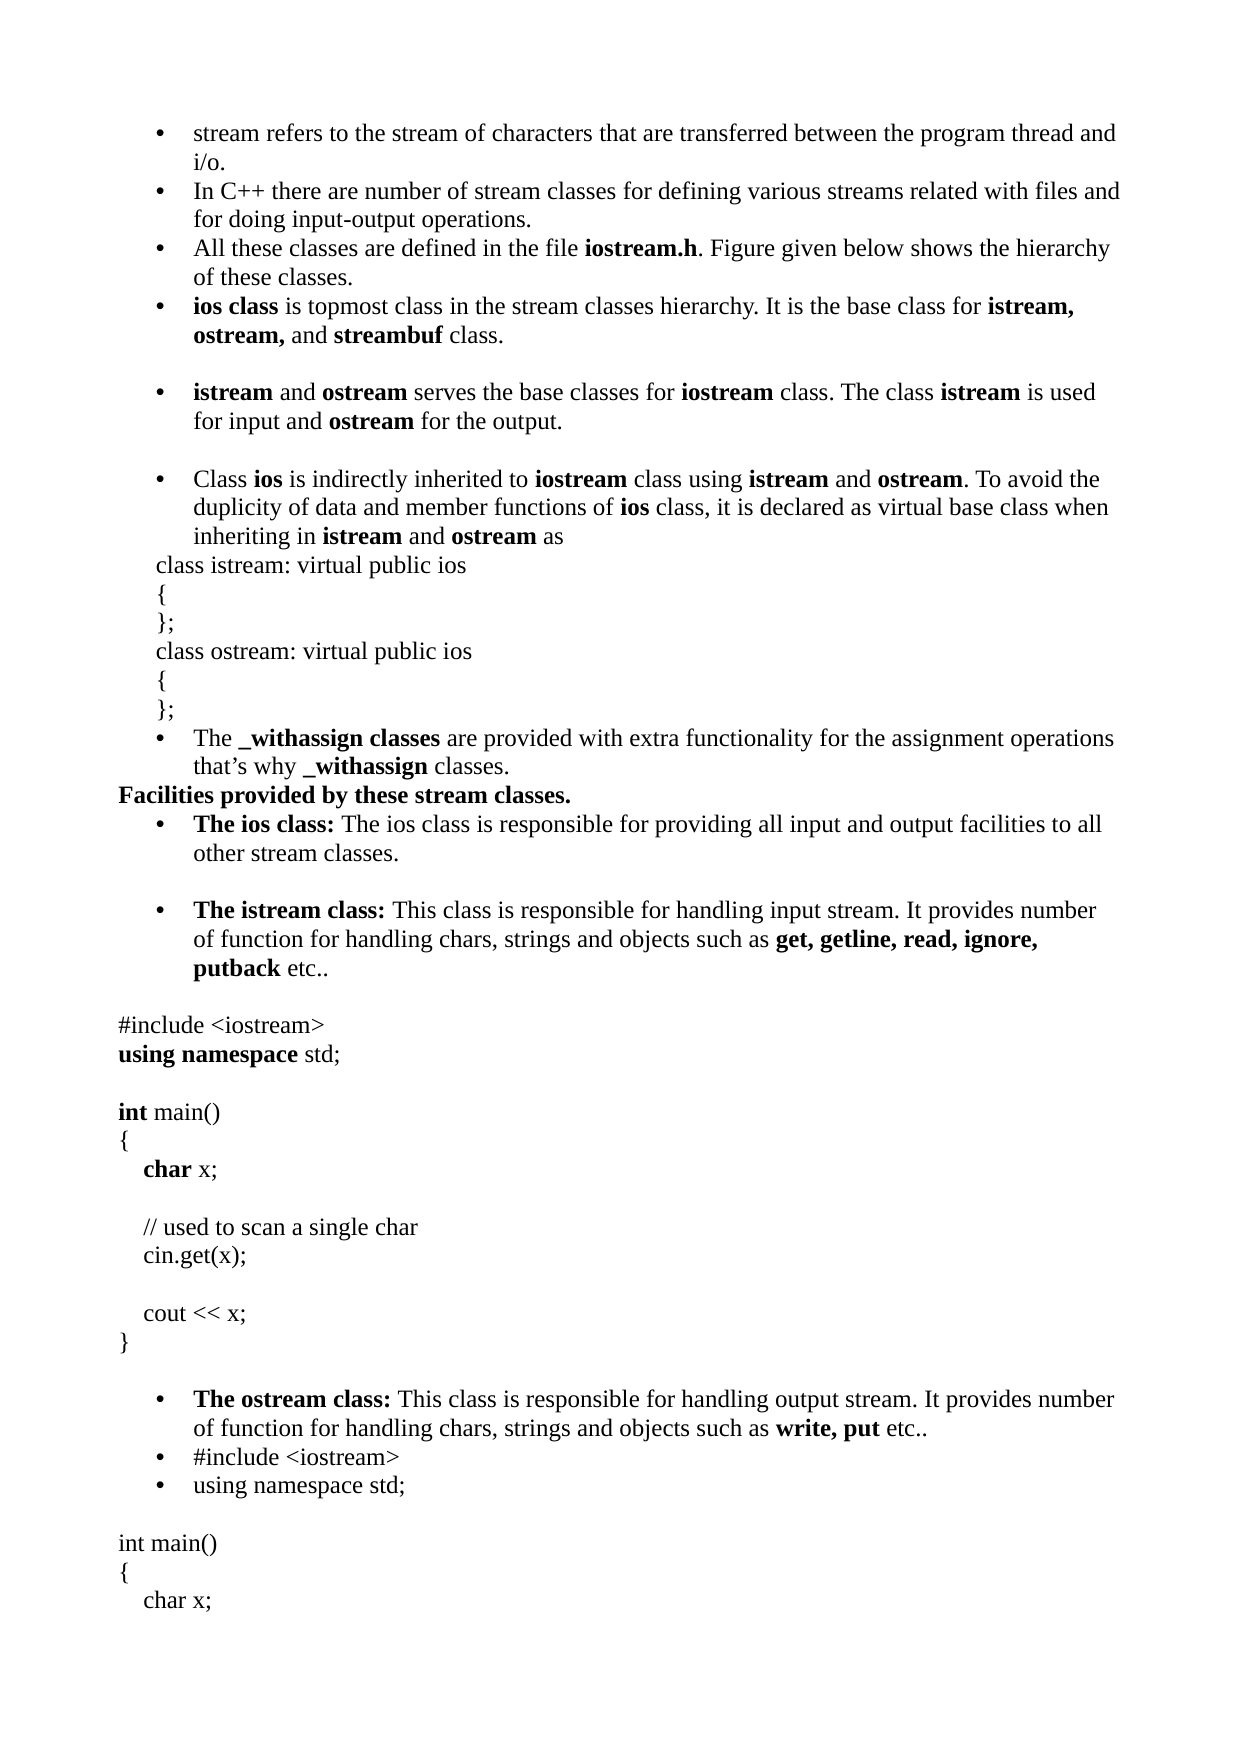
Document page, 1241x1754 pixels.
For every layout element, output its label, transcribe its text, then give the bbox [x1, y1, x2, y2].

list All these classes are defined in the file iostream.h. Figure given below shows the hierarchy of these classes. [156, 233, 1122, 291]
text char x; [118, 1154, 1122, 1183]
text char x; [118, 1586, 1122, 1614]
text #include <iostream> [118, 1010, 1122, 1039]
list #include <iostream> [156, 1442, 1122, 1471]
text cin.get(x); [118, 1240, 1122, 1269]
text class ostream: virtual public ios [156, 636, 1122, 665]
text { [156, 665, 1122, 694]
list stream refers to the stream of characters that are transferred between the program thread and i/o. [156, 118, 1122, 176]
text class istream: virtual public ios [156, 550, 1122, 579]
text cout << x; [118, 1298, 1122, 1327]
list Class ios is indirectly inherited to iostream class using istream and ostream. To avoid the duplicity of data and member functions of ios class, it is declared as virtual base class when inheriting in istream and ostream as [156, 464, 1122, 550]
text }; [156, 607, 1122, 636]
list using namespace std; [156, 1471, 1122, 1499]
list The ostream class: This class is responsible for handling output stream. It provides number of function for handling chars, strings and objects such as write, put etc.. [156, 1384, 1122, 1442]
list The istream class: This class is responsible for handling input stream. It provides number of function for handling chars, strings and objects such as get, getline, read, ignore, putback etc.. [156, 895, 1122, 982]
text Facilities provided by these stream classes. [118, 780, 1122, 809]
list istream and ostream serves the base classes for iostream class. The class istream is used for input and ostream for the output. [156, 377, 1122, 464]
text using namespace std; [118, 1039, 1122, 1068]
list In C++ there are number of stream classes for defining various streams related with files and for doing input-output operations. [156, 176, 1122, 233]
text }; [156, 694, 1122, 722]
text int main() [118, 1528, 1122, 1557]
text int main() [118, 1097, 1122, 1125]
list The _withassign classes are provided with extra functionality for the assignment operations that’s why _withassign classes. [156, 722, 1122, 780]
text { [118, 1557, 1122, 1586]
text { [156, 579, 1122, 607]
text // used to scan a single char [118, 1212, 1122, 1240]
text { [118, 1125, 1122, 1154]
text } [118, 1327, 1122, 1355]
list ios class is topmost class in the stream classes hierarchy. It is the base class for istream, ostream, and streambuf class. [156, 291, 1122, 377]
list The ios class: The ios class is responsible for providing all input and output facilities to all other stream classes. [156, 809, 1122, 895]
